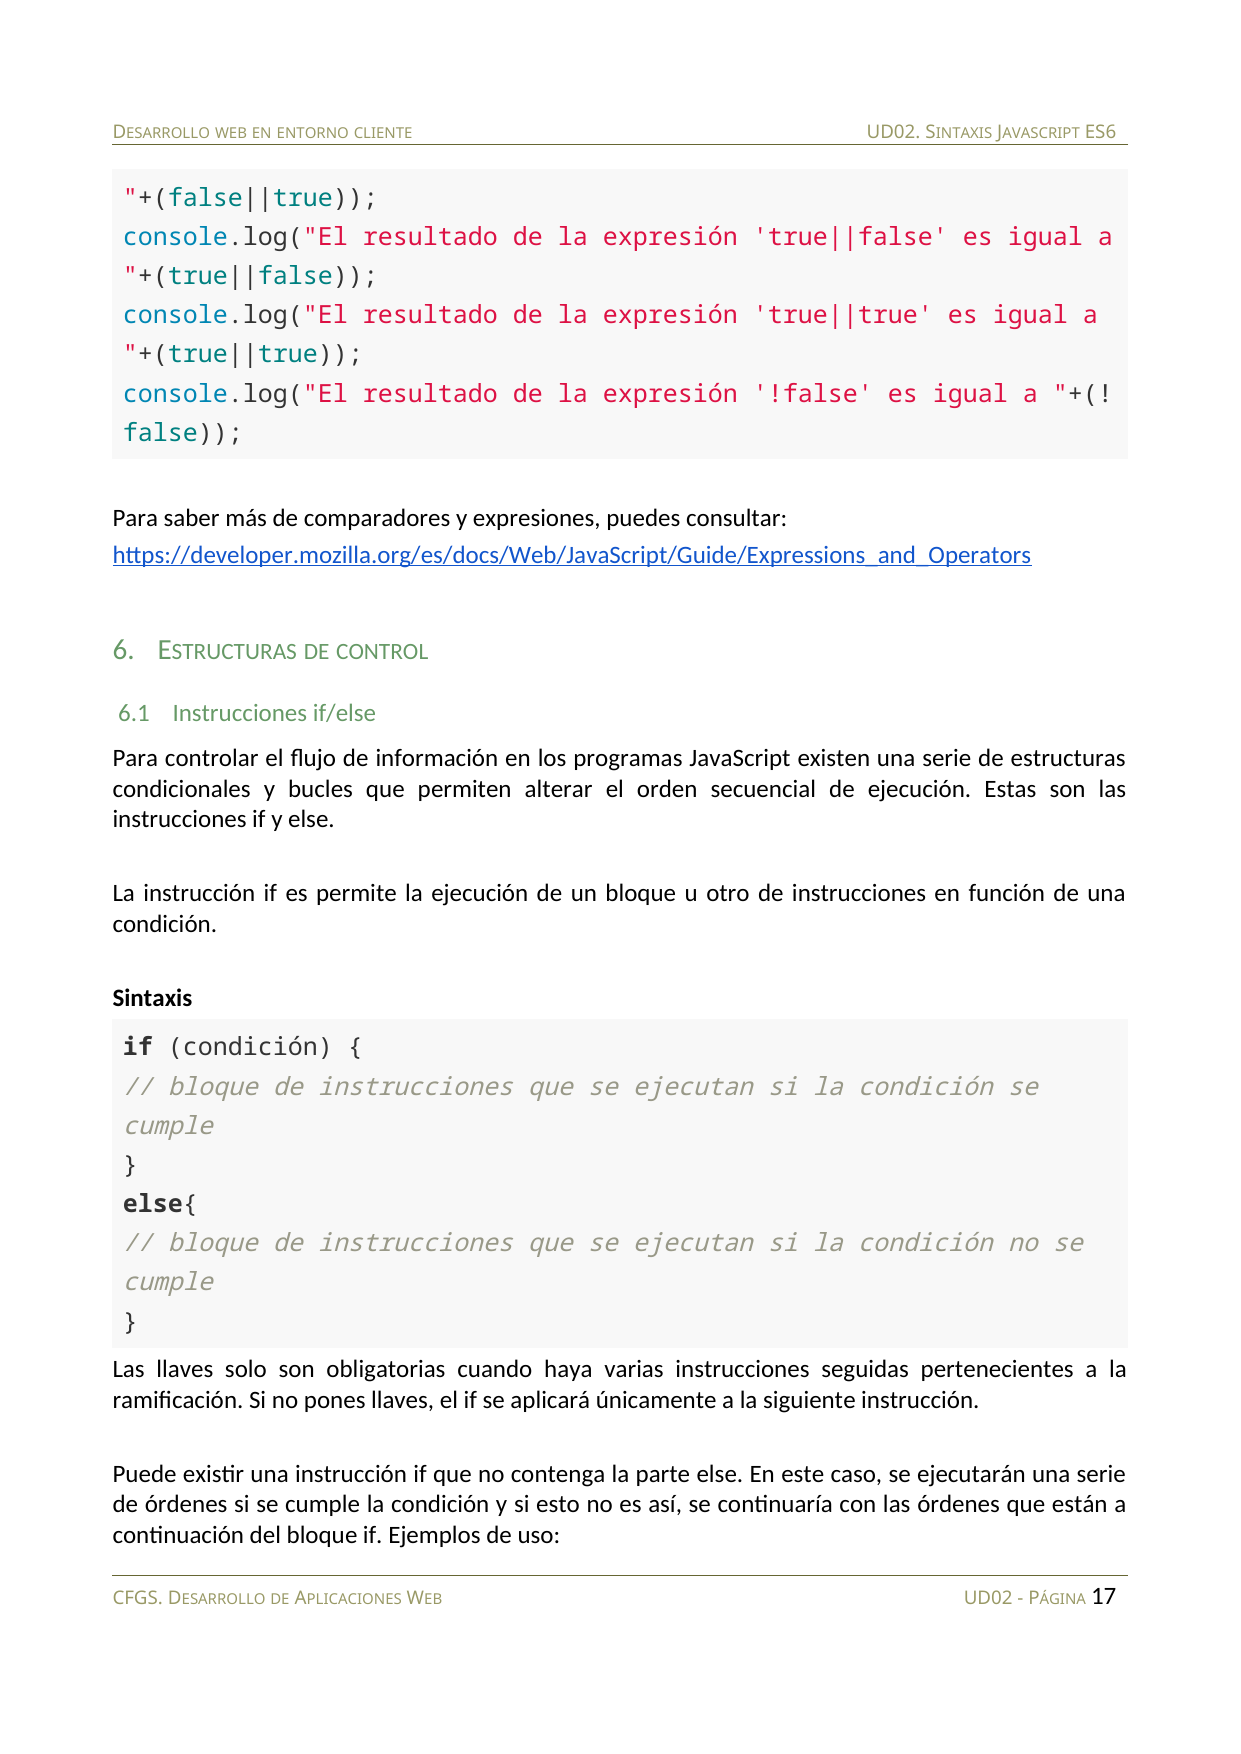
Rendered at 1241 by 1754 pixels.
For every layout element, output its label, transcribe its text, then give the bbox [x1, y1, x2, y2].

text Sintaxis [112, 982, 1128, 1012]
table_header "+(false||true)); console.log("El resultado de la expresión 'true||false' es igual a "+(true||false)); console.log("El resultado de la expresión 'true||true' es igual a "+(true||true)); console.log("El resultado de la expresión '!false' es igual a "+(!false)); [112, 169, 1128, 459]
text Para controlar el flujo de información en los programas JavaScript existen una serie de estructuras condicionales y bucles que permiten alterar el orden secuencial de ejecución. Estas son las instrucciones if y else. [112, 742, 1128, 834]
text Para saber más de comparadores y expresiones, puedes consultar: [112, 502, 1128, 532]
text https://developer.mozilla.org/es/docs/Web/JavaScript/Guide/Expressions_and_Operators [112, 539, 1128, 569]
text Puede existir una instrucción if que no contenga la parte else. En este caso, se ejecutarán una serie de órdenes si se cumple la condición y si esto no es así, se continuaría con las órdenes que están a continuación del bloque if. Ejemplos de uso: [112, 1458, 1128, 1550]
subtitle Instrucciones if/else [112, 697, 1128, 727]
text Las llaves solo son obligatorias cuando haya varias instrucciones seguidas pertenecientes a la ramificación. Si no pones llaves, el if se aplicará únicamente a la siguiente instrucción. [112, 1354, 1128, 1415]
table_header if (condición) { // bloque de instrucciones que se ejecutan si la condición se cumple } else{ // bloque de instrucciones que se ejecutan si la condición no se cumple } [112, 1019, 1128, 1348]
subtitle Estructuras de control [112, 631, 1128, 667]
text La instrucción if es permite la ejecución de un bloque u otro de instrucciones en función de una condición. [112, 877, 1128, 938]
